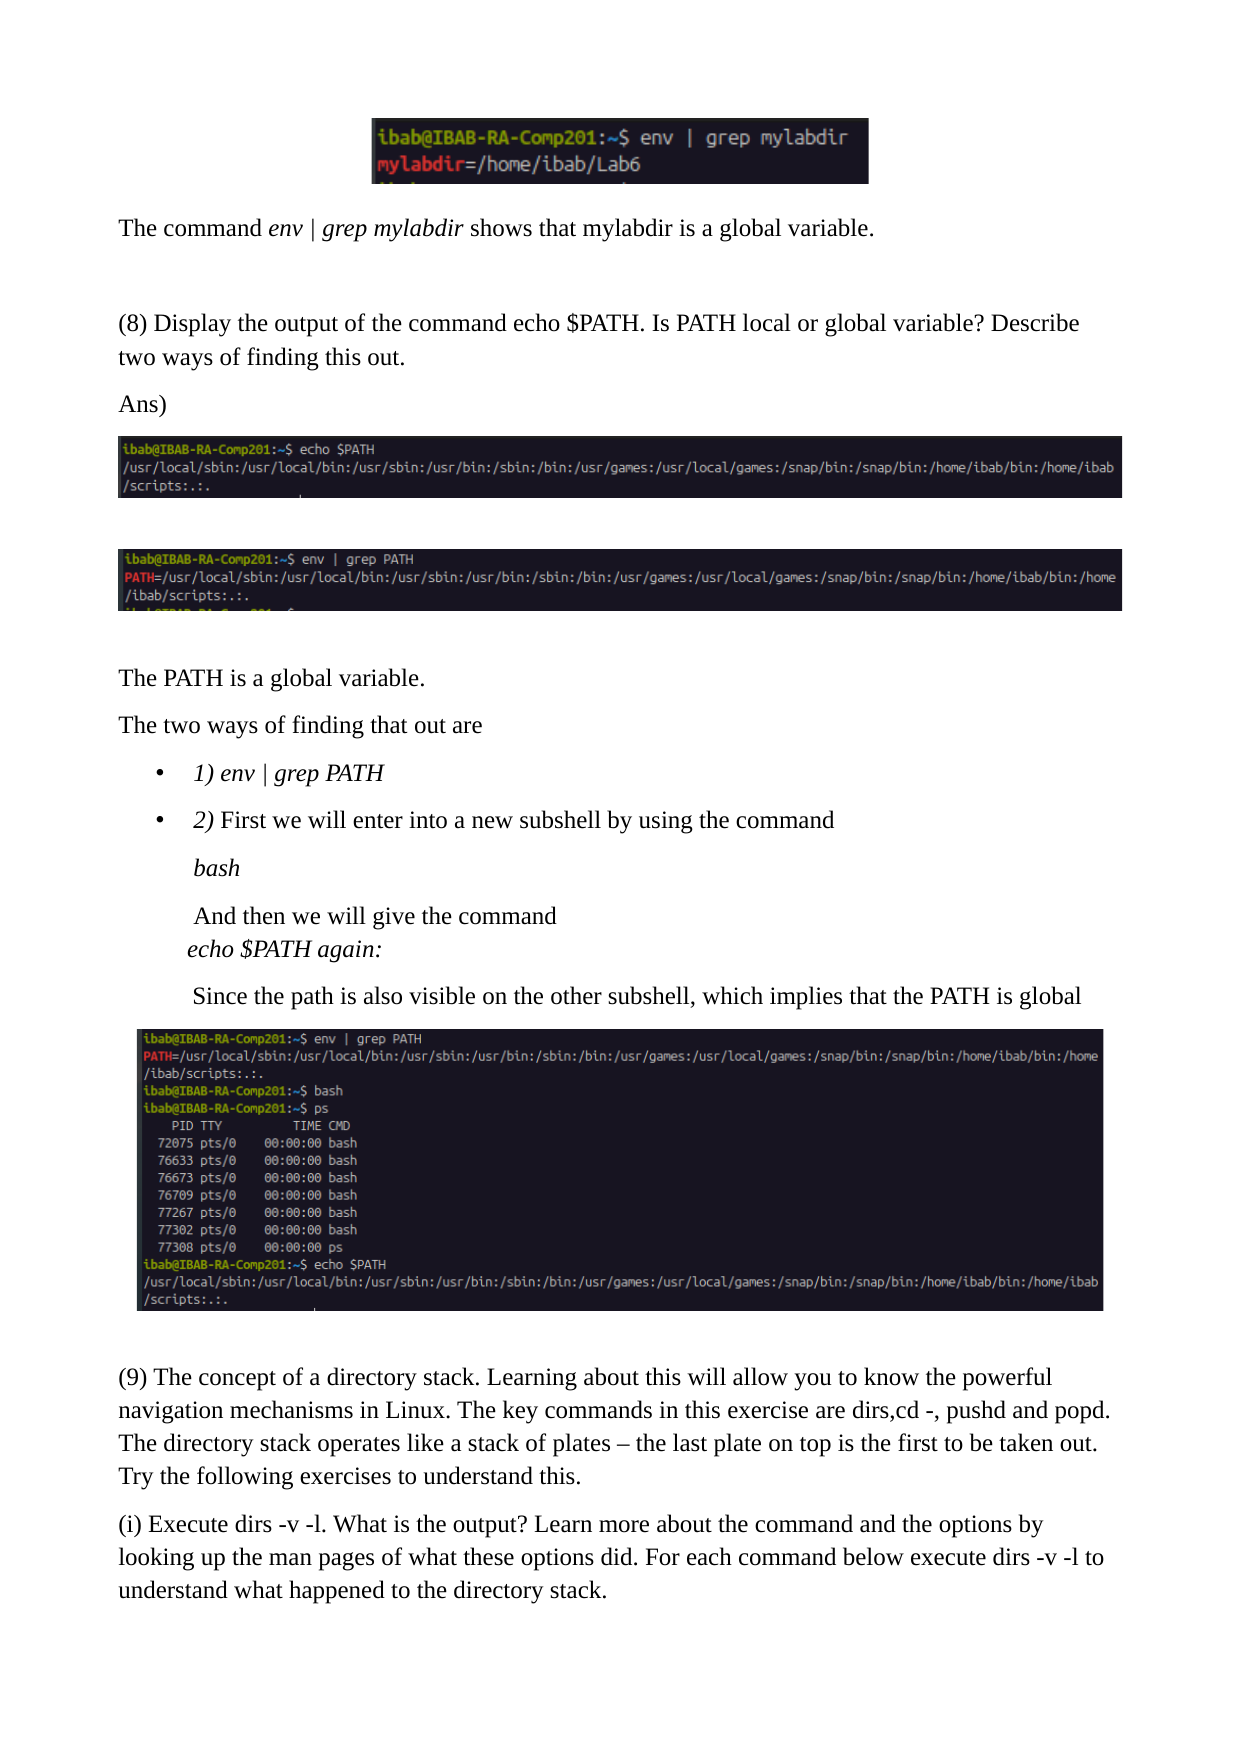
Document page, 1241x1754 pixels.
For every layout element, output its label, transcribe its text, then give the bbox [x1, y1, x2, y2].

list 1) env | grep PATH [156, 758, 1122, 787]
picture [118, 549, 1123, 611]
picture [118, 436, 1123, 498]
list bash [156, 853, 1122, 882]
text (i) Execute dirs -v -l. What is the output? Learn more about the command and the options by looking up the man pages of what these options did. For each command below execute dirs -v -l to understand what happened to the directory stack. [118, 1509, 1122, 1604]
text The command env | grep mylabdir shows that mylabdir is a global variable. [118, 213, 1122, 242]
picture [371, 118, 869, 184]
text Ans) [118, 389, 1122, 418]
text (9) The concept of a directory stack. Learning about this will allow you to know the powerful navigation mechanisms in Linux. The key commands in this exercise are dirs,cd -, pushd and popd. The directory stack operates like a stack of plates – the last plate on top is the first to be taken out. Try the following exercises to understand this. [118, 1362, 1122, 1490]
picture [136, 1029, 1104, 1311]
text The PATH is a global variable. [118, 663, 1122, 692]
text The two ways of finding that out are [118, 710, 1122, 739]
text (8) Display the output of the command echo $PATH. Is PATH local or global variable? Describe two ways of finding this out. [118, 308, 1122, 370]
text And then we will give the command echo $PATH again: [118, 901, 1122, 963]
list 2) First we will enter into a new subshell by using the command [156, 806, 1122, 834]
text Since the path is also visible on the other subshell, which implies that the PATH is global [118, 981, 1122, 1010]
